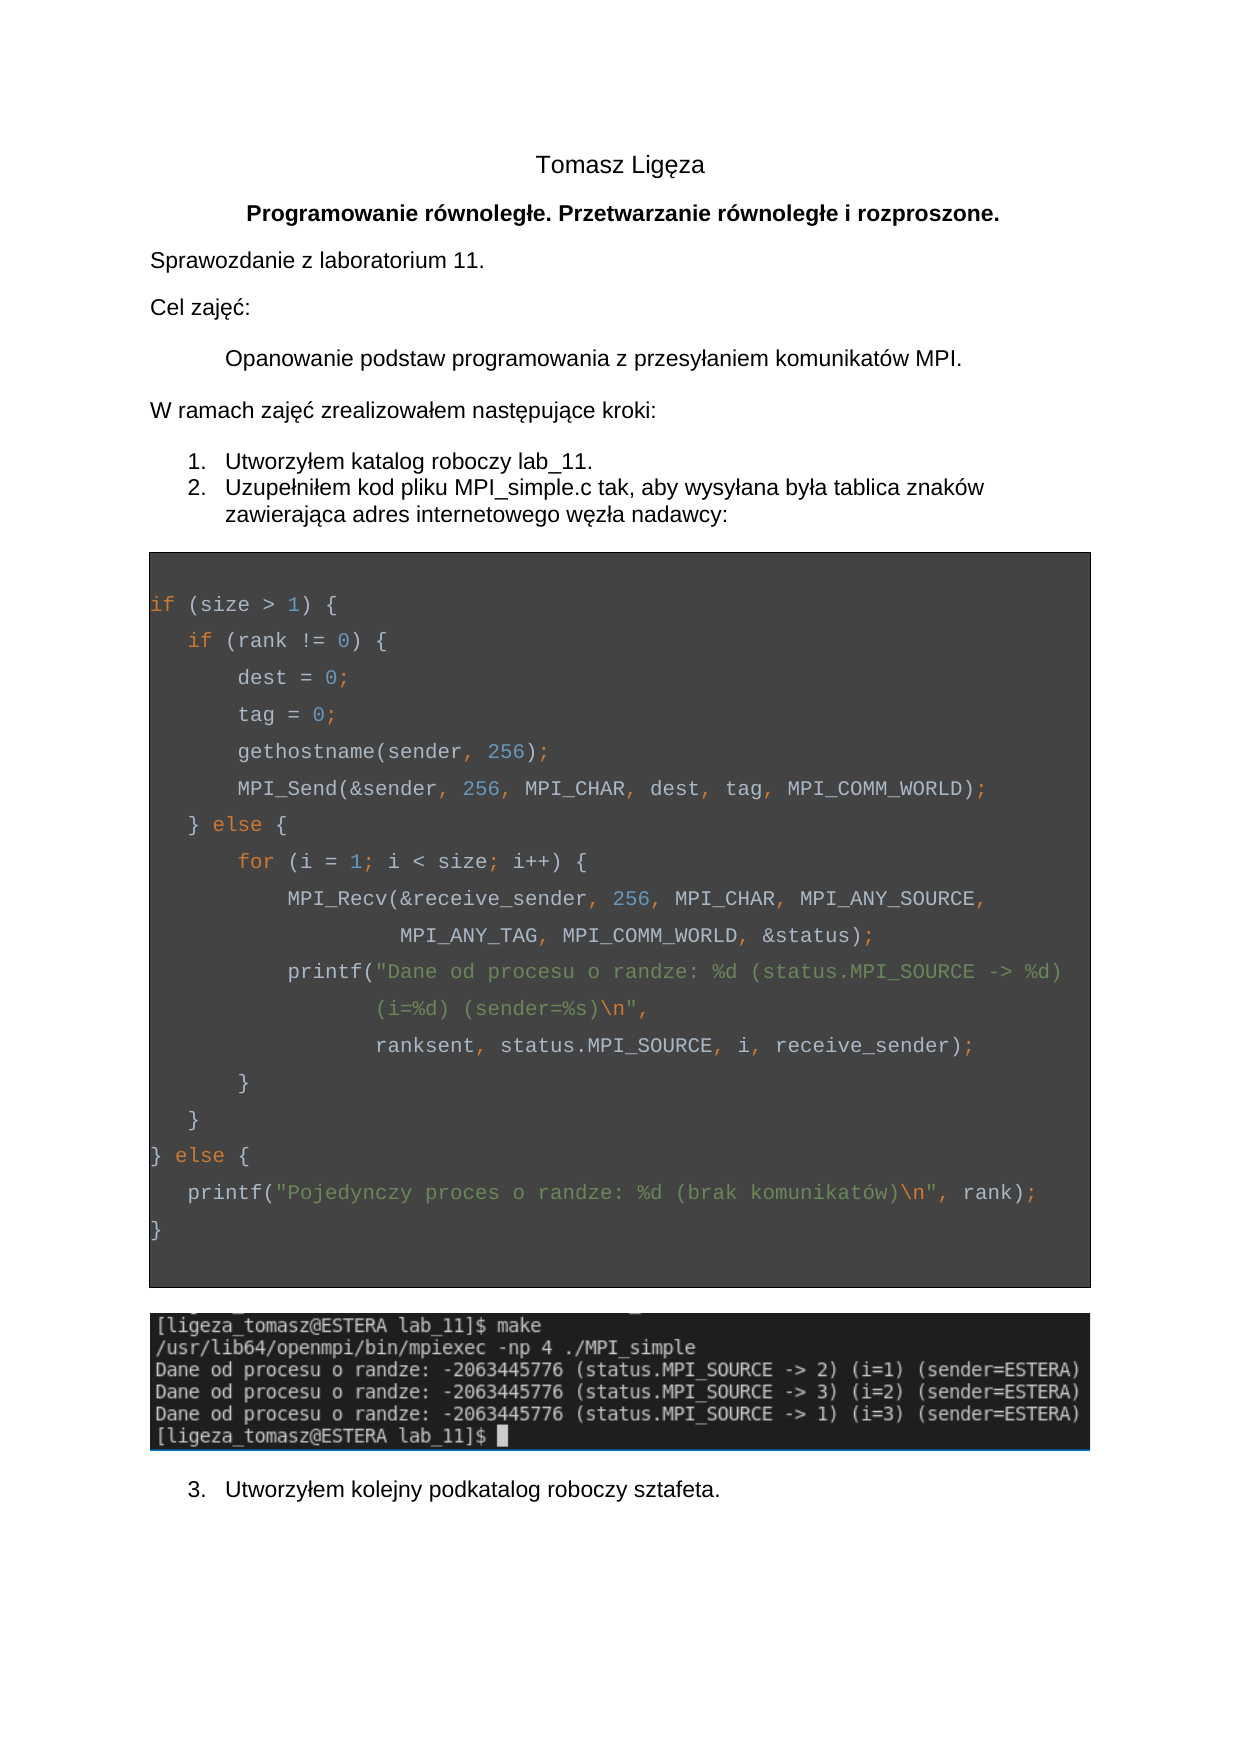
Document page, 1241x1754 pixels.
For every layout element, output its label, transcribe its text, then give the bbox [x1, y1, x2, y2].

text W ramach zajęć zrealizowałem następujące kroki: [150, 397, 1090, 423]
text if (rank != 0) { [230, 637, 357, 650]
text if (rank != 0) { [380, 637, 1090, 650]
text (i=%d) (sender=%s)\n", [467, 1005, 594, 1018]
text printf("Dane od procesu o randze: %d (status.MPI_SOURCE -> %d) [755, 968, 1057, 981]
text (i=%d) (sender=%s)\n", [380, 1005, 444, 1018]
text MPI_Send(&sender, 256, MPI_CHAR, dest, tag, MPI_COMM_WORLD); [969, 784, 1090, 797]
list Utworzyłem kolejny podkatalog roboczy sztafeta. [187, 1476, 1090, 1502]
text MPI_Send(&sender, 256, MPI_CHAR, dest, tag, MPI_COMM_WORLD); [342, 784, 759, 797]
text Programowanie równoległe. Przetwarzanie równoległe i rozproszone. [150, 199, 1090, 226]
text (i=%d) (sender=%s)\n", [594, 1005, 1090, 1018]
text printf("Pojedynczy proces o randze: %d (brak komunikatów)\n", rank); [894, 1189, 1019, 1202]
text MPI_Recv(&receive_sender, 256, MPI_CHAR, MPI_ANY_SOURCE, [150, 895, 393, 908]
picture [150, 1313, 1091, 1451]
text } [150, 1226, 1090, 1239]
text printf("Dane od procesu o randze: %d (status.MPI_SOURCE -> %d) [367, 968, 489, 981]
text printf("Pojedynczy proces o randze: %d (brak komunikatów)\n", rank); [680, 1189, 894, 1202]
text tag = 0; [272, 711, 1090, 724]
list Utworzyłem katalog roboczy lab_11. [187, 448, 1090, 474]
text MPI_Recv(&receive_sender, 256, MPI_CHAR, MPI_ANY_SOURCE, [392, 895, 1090, 908]
text if (size > 1) { [330, 601, 1090, 613]
text } [150, 1079, 1090, 1092]
text printf("Dane od procesu o randze: %d (status.MPI_SOURCE -> %d) [150, 968, 289, 981]
text } else { [280, 821, 1090, 834]
text for (i = 1; i < size; i++) { [292, 858, 557, 871]
text for (i = 1; i < size; i++) { [150, 858, 293, 871]
text gethostname(sender, 256); [247, 748, 381, 761]
text dest = 0; [150, 674, 1090, 687]
text for (i = 1; i < size; i++) { [580, 858, 1090, 871]
list Uzupełniłem kod pliku MPI_simple.c tak, aby wysyłana była tablica znaków zawierająca adres internetowego węzła nadawcy: [187, 474, 1090, 527]
text printf("Dane od procesu o randze: %d (status.MPI_SOURCE -> %d) [491, 968, 756, 981]
text Opanowanie podstaw programowania z przesyłaniem komunikatów MPI. [150, 345, 1090, 372]
text MPI_ANY_TAG, MPI_COMM_WORLD, &status); [150, 932, 857, 944]
text } else { [242, 1152, 1090, 1165]
text } else { [150, 821, 280, 834]
text MPI_Send(&sender, 256, MPI_CHAR, dest, tag, MPI_COMM_WORLD); [760, 784, 969, 797]
text ranksent, status.MPI_SOURCE, i, receive_sender); [957, 1042, 1090, 1055]
text gethostname(sender, 256); [380, 748, 532, 761]
text if (size > 1) { [150, 601, 192, 613]
text tag = 0; [150, 711, 271, 724]
text gethostname(sender, 256); [150, 748, 246, 761]
text } else { [150, 1152, 242, 1165]
text } [150, 1116, 1090, 1128]
text MPI_Send(&sender, 256, MPI_CHAR, dest, tag, MPI_COMM_WORLD); [150, 784, 342, 797]
text Sprawozdanie z laboratorium 11. [150, 247, 1090, 273]
text if (rank != 0) { [150, 637, 231, 650]
text if (size > 1) { [192, 601, 307, 613]
text printf("Pojedynczy proces o randze: %d (brak komunikatów)\n", rank); [429, 1189, 681, 1202]
text MPI_ANY_TAG, MPI_COMM_WORLD, &status); [857, 932, 1090, 944]
text (i=%d) (sender=%s)\n", [150, 1005, 381, 1018]
text Tomasz Ligęza [150, 150, 1090, 179]
text ranksent, status.MPI_SOURCE, i, receive_sender); [150, 1042, 957, 1055]
text Cel zajęć: [150, 294, 1090, 320]
text gethostname(sender, 256); [532, 748, 1090, 761]
